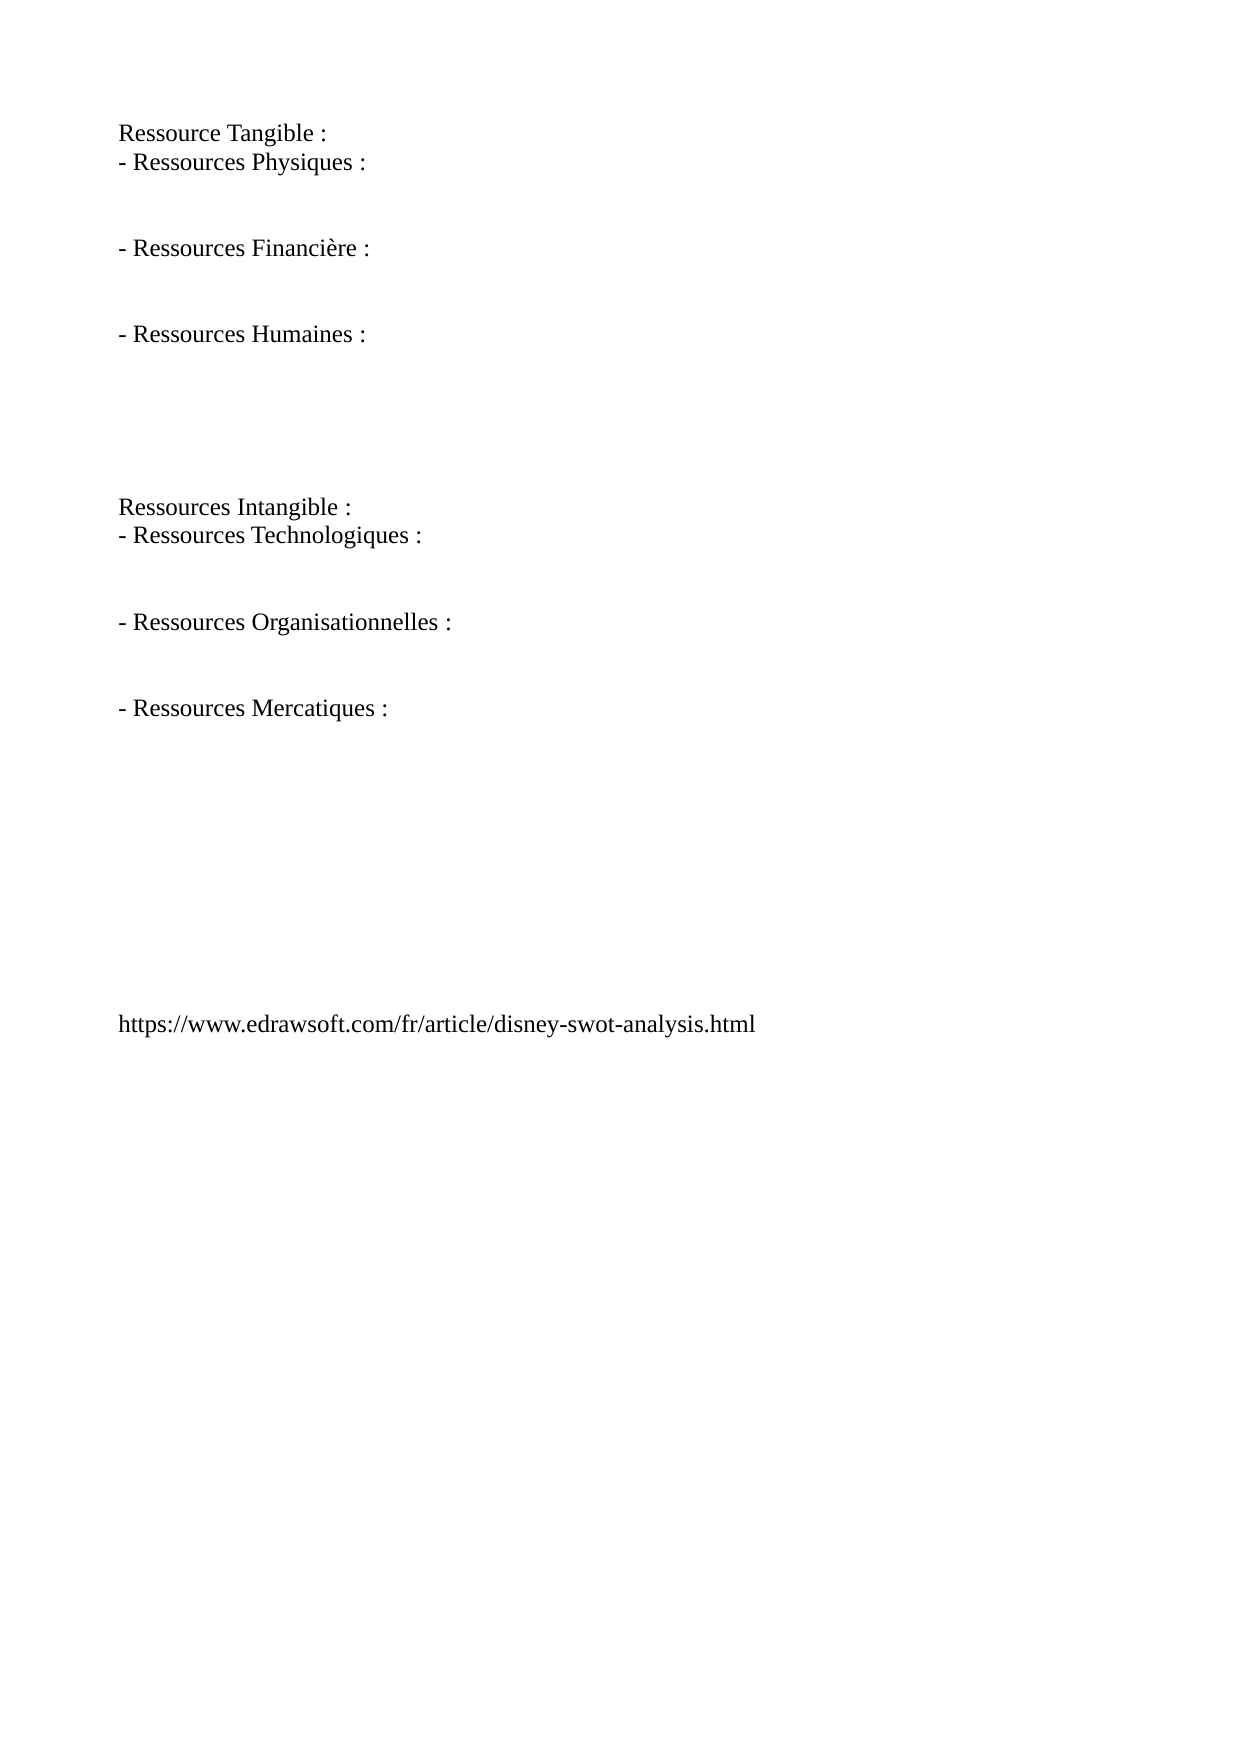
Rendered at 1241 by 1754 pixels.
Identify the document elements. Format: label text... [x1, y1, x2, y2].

text https://www.edrawsoft.com/fr/article/disney-swot-analysis.html [118, 1009, 1122, 1038]
text - Ressources Physiques : [118, 147, 1122, 176]
text - Ressources Mercatiques : [118, 693, 1122, 722]
text - Ressources Financière : [118, 233, 1122, 262]
text - Ressources Technologiques : [118, 521, 1122, 549]
text - Ressources Humaines : [118, 319, 1122, 348]
text - Ressources Organisationnelles : [118, 607, 1122, 636]
text Ressources Intangible : [118, 492, 1122, 521]
text Ressource Tangible : [118, 118, 1122, 147]
